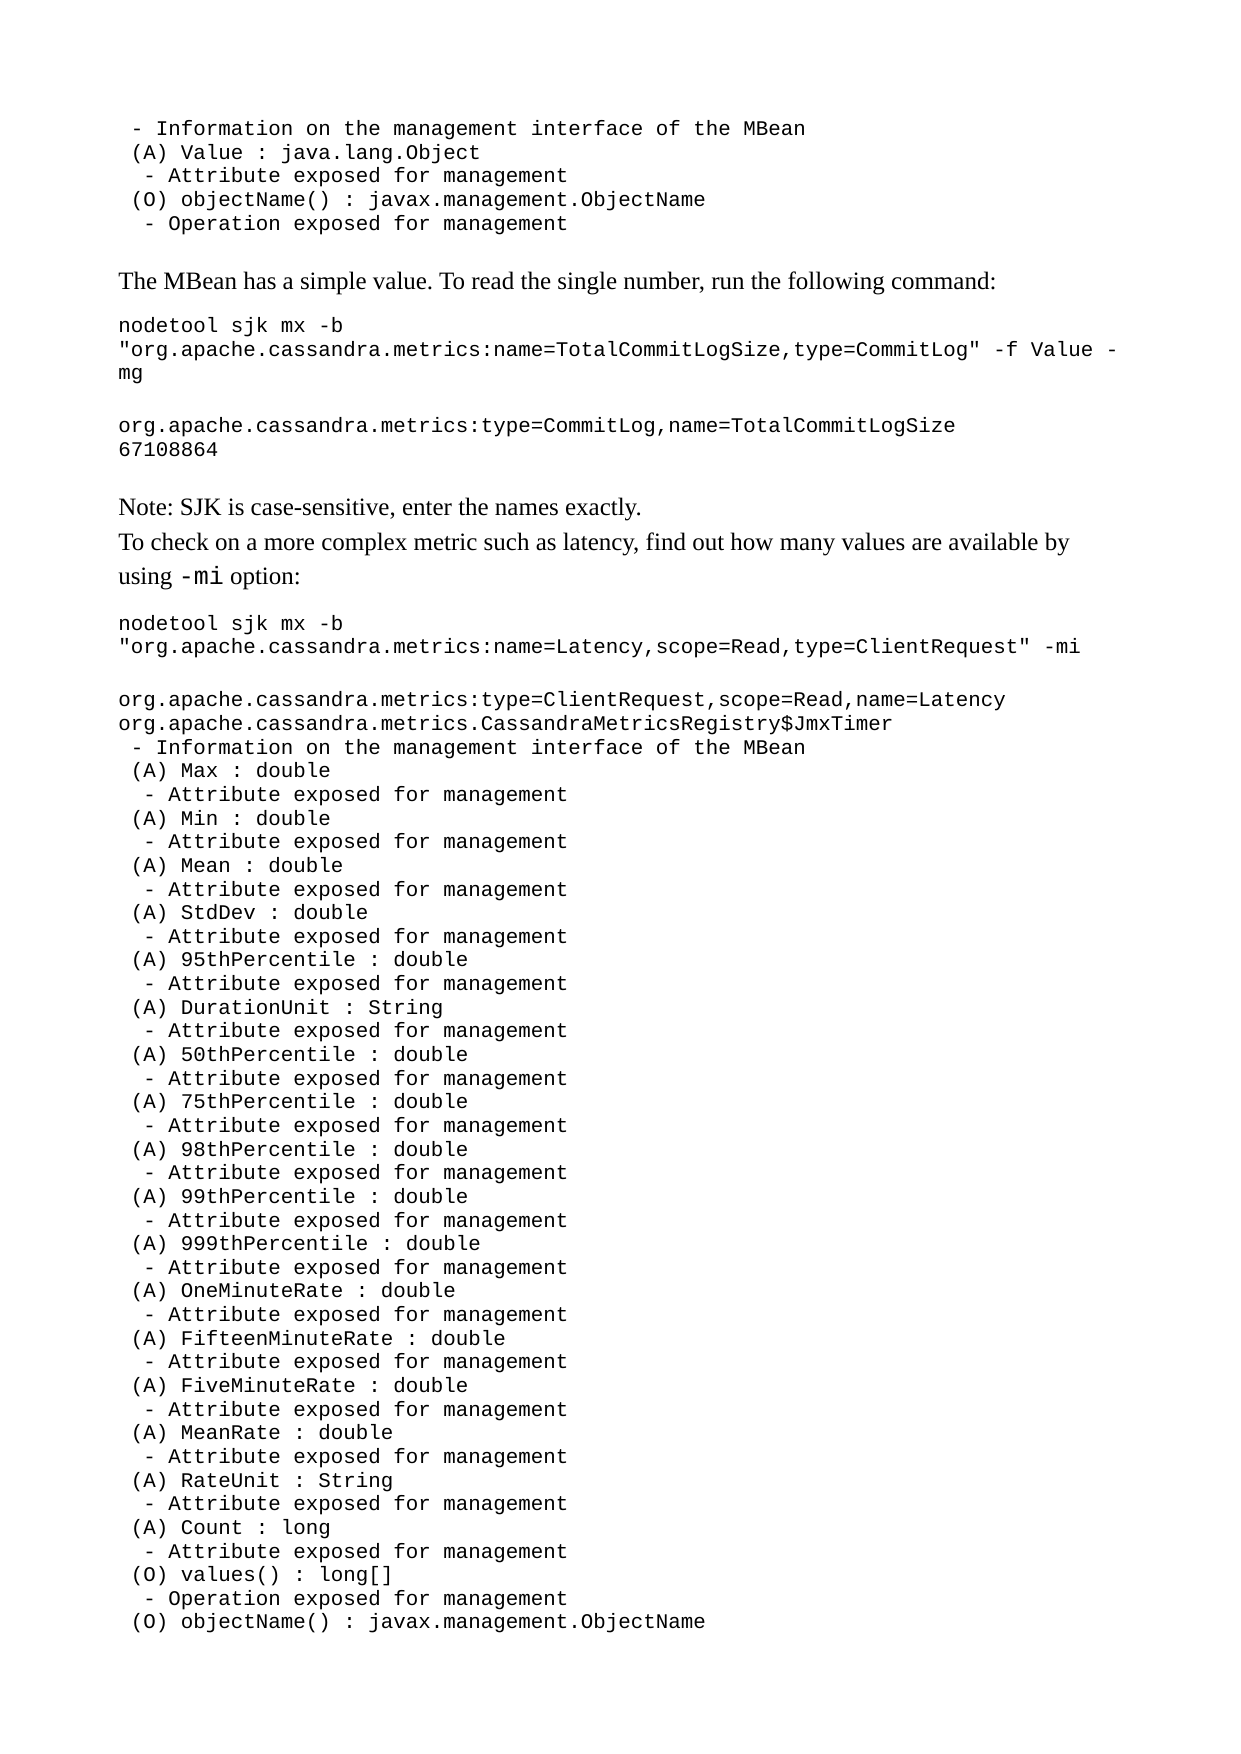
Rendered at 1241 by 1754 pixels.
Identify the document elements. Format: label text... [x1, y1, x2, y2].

text - Attribute exposed for management [118, 1257, 1122, 1281]
text - Information on the management interface of the MBean [118, 118, 1122, 142]
text (A) FifteenMinuteRate : double [118, 1328, 1122, 1351]
text (A) Value : java.lang.Object [118, 142, 1122, 165]
text - Attribute exposed for management [118, 1304, 1122, 1328]
text (A) Max : double [118, 760, 1122, 784]
text (O) values() : long[] [118, 1564, 1122, 1588]
text - Attribute exposed for management [118, 1351, 1122, 1375]
text - Attribute exposed for management [118, 1209, 1122, 1233]
text - Operation exposed for management [118, 213, 1122, 236]
text - Attribute exposed for management [118, 878, 1122, 902]
text (A) 95thPercentile : double [118, 949, 1122, 973]
text (A) OneMinuteRate : double [118, 1281, 1122, 1304]
text - Attribute exposed for management [118, 1020, 1122, 1044]
text (O) objectName() : javax.management.ObjectName [118, 1612, 1122, 1635]
text (A) 999thPercentile : double [118, 1233, 1122, 1257]
text - Attribute exposed for management [118, 784, 1122, 808]
text (A) MeanRate : double [118, 1422, 1122, 1446]
text (A) 99thPercentile : double [118, 1186, 1122, 1209]
text (A) DurationUnit : String [118, 997, 1122, 1020]
text (A) Count : long [118, 1517, 1122, 1541]
text - Operation exposed for management [118, 1588, 1122, 1612]
text (A) 98thPercentile : double [118, 1139, 1122, 1162]
text - Attribute exposed for management [118, 926, 1122, 949]
text - Attribute exposed for management [118, 831, 1122, 855]
text To check on a more complex metric such as latency, find out how many values are available by using -mi option: [118, 527, 1122, 592]
text - Attribute exposed for management [118, 1493, 1122, 1517]
text org.apache.cassandra.metrics.CassandraMetricsRegistry$JmxTimer [118, 713, 1122, 737]
text (A) 75thPercentile : double [118, 1091, 1122, 1115]
text - Attribute exposed for management [118, 1399, 1122, 1422]
text org.apache.cassandra.metrics:type=CommitLog,name=TotalCommitLogSize [118, 415, 1122, 439]
text - Attribute exposed for management [118, 1068, 1122, 1091]
text - Attribute exposed for management [118, 1446, 1122, 1470]
text (A) 50thPercentile : double [118, 1044, 1122, 1068]
text 67108864 [118, 439, 1122, 463]
text (A) StdDev : double [118, 902, 1122, 926]
text (A) Mean : double [118, 855, 1122, 878]
text - Attribute exposed for management [118, 1162, 1122, 1186]
text - Information on the management interface of the MBean [118, 737, 1122, 760]
text (O) objectName() : javax.management.ObjectName [118, 189, 1122, 213]
text org.apache.cassandra.metrics:type=ClientRequest,scope=Read,name=Latency [118, 689, 1122, 713]
text nodetool sjk mx -b "org.apache.cassandra.metrics:name=TotalCommitLogSize,type=CommitLog" -f Value -mg [118, 315, 1122, 386]
text - Attribute exposed for management [118, 1115, 1122, 1139]
text - Attribute exposed for management [118, 165, 1122, 189]
text (A) RateUnit : String [118, 1470, 1122, 1493]
text - Attribute exposed for management [118, 1541, 1122, 1564]
text The MBean has a simple value. To read the single number, run the following command: [118, 266, 1122, 294]
text - Attribute exposed for management [118, 973, 1122, 997]
text Note: SJK is case-sensitive, enter the names exactly. [118, 492, 1122, 521]
text nodetool sjk mx -b "org.apache.cassandra.metrics:name=Latency,scope=Read,type=ClientRequest" -mi [118, 613, 1122, 660]
text (A) Min : double [118, 808, 1122, 831]
text (A) FiveMinuteRate : double [118, 1375, 1122, 1399]
